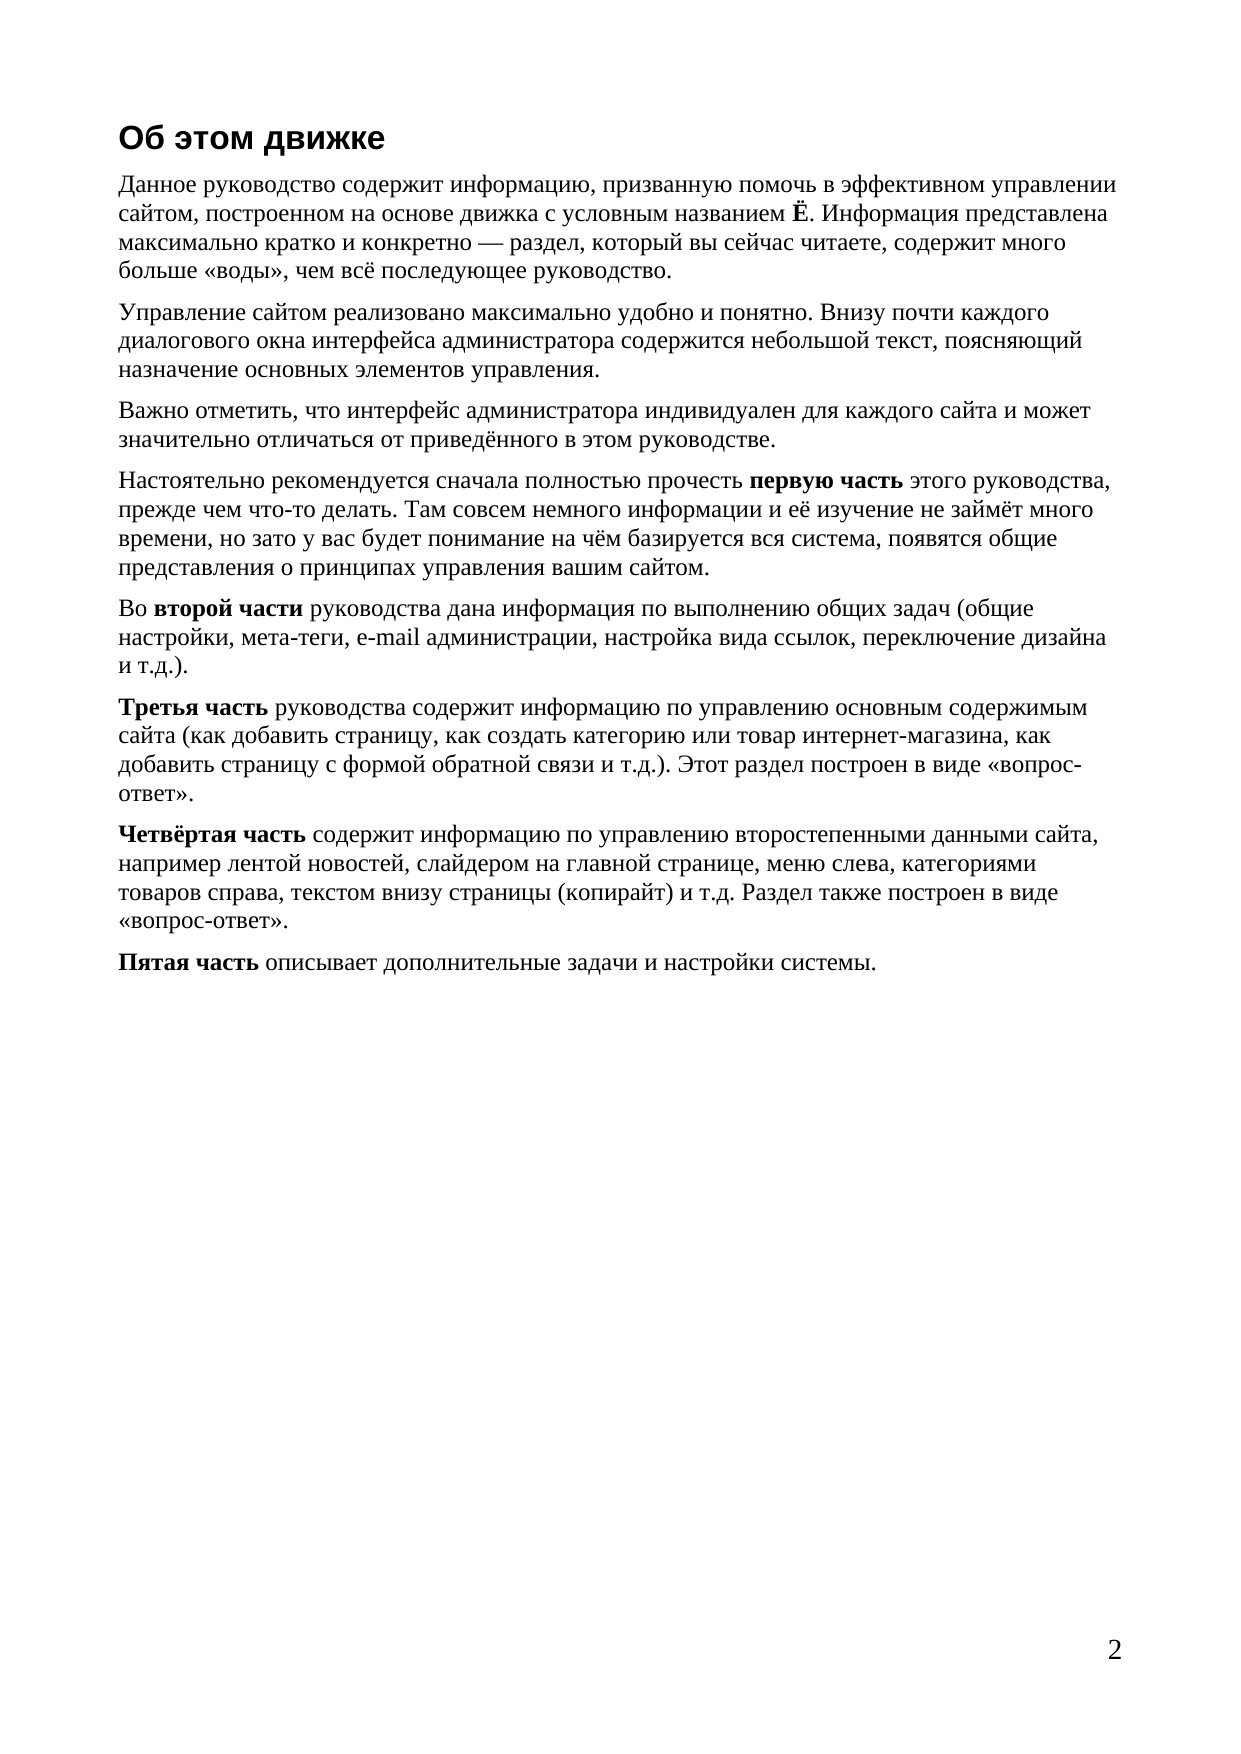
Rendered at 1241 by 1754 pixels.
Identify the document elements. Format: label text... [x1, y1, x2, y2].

subtitle Об этом движке [118, 118, 1122, 157]
text Управление сайтом реализовано максимально удобно и понятно. Внизу почти каждого диалогового окна интерфейса администратора содержится небольшой текст, поясняющий назначение основных элементов управления. [118, 297, 1122, 383]
text Четвёртая часть содержит информацию по управлению второстепенными данными сайта, например лентой новостей, слайдером на главной странице, меню слева, категориями товаров справа, текстом внизу страницы (копирайт) и т.д. Раздел также построен в виде «вопрос-ответ». [118, 819, 1122, 934]
text Данное руководство содержит информацию, призванную помочь в эффективном управлении сайтом, построенном на основе движка с условным названием Ё. Информация представлена максимально кратко и конкретно — раздел, который вы сейчас читаете, содержит много больше «воды», чем всё последующее руководство. [118, 169, 1122, 284]
text Важно отметить, что интерфейс администратора индивидуален для каждого сайта и может значительно отличаться от приведённого в этом руководстве. [118, 395, 1122, 453]
text Третья часть руководства содержит информацию по управлению основным содержимым сайта (как добавить страницу, как создать категорию или товар интернет-магазина, как добавить страницу с формой обратной связи и т.д.). Этот раздел построен в виде «вопрос-ответ». [118, 692, 1122, 807]
text Настоятельно рекомендуется сначала полностью прочесть первую часть этого руководства, прежде чем что-то делать. Там совсем немного информации и её изучение не займёт много времени, но зато у вас будет понимание на чём базируется вся система, появятся общие представления о принципах управления вашим сайтом. [118, 465, 1122, 580]
text Во второй части руководства дана информация по выполнению общих задач (общие настройки, мета-теги, e-mail администрации, настройка вида ссылок, переключение дизайна и т.д.). [118, 593, 1122, 679]
text Пятая часть описывает дополнительные задачи и настройки системы. [118, 947, 1122, 975]
